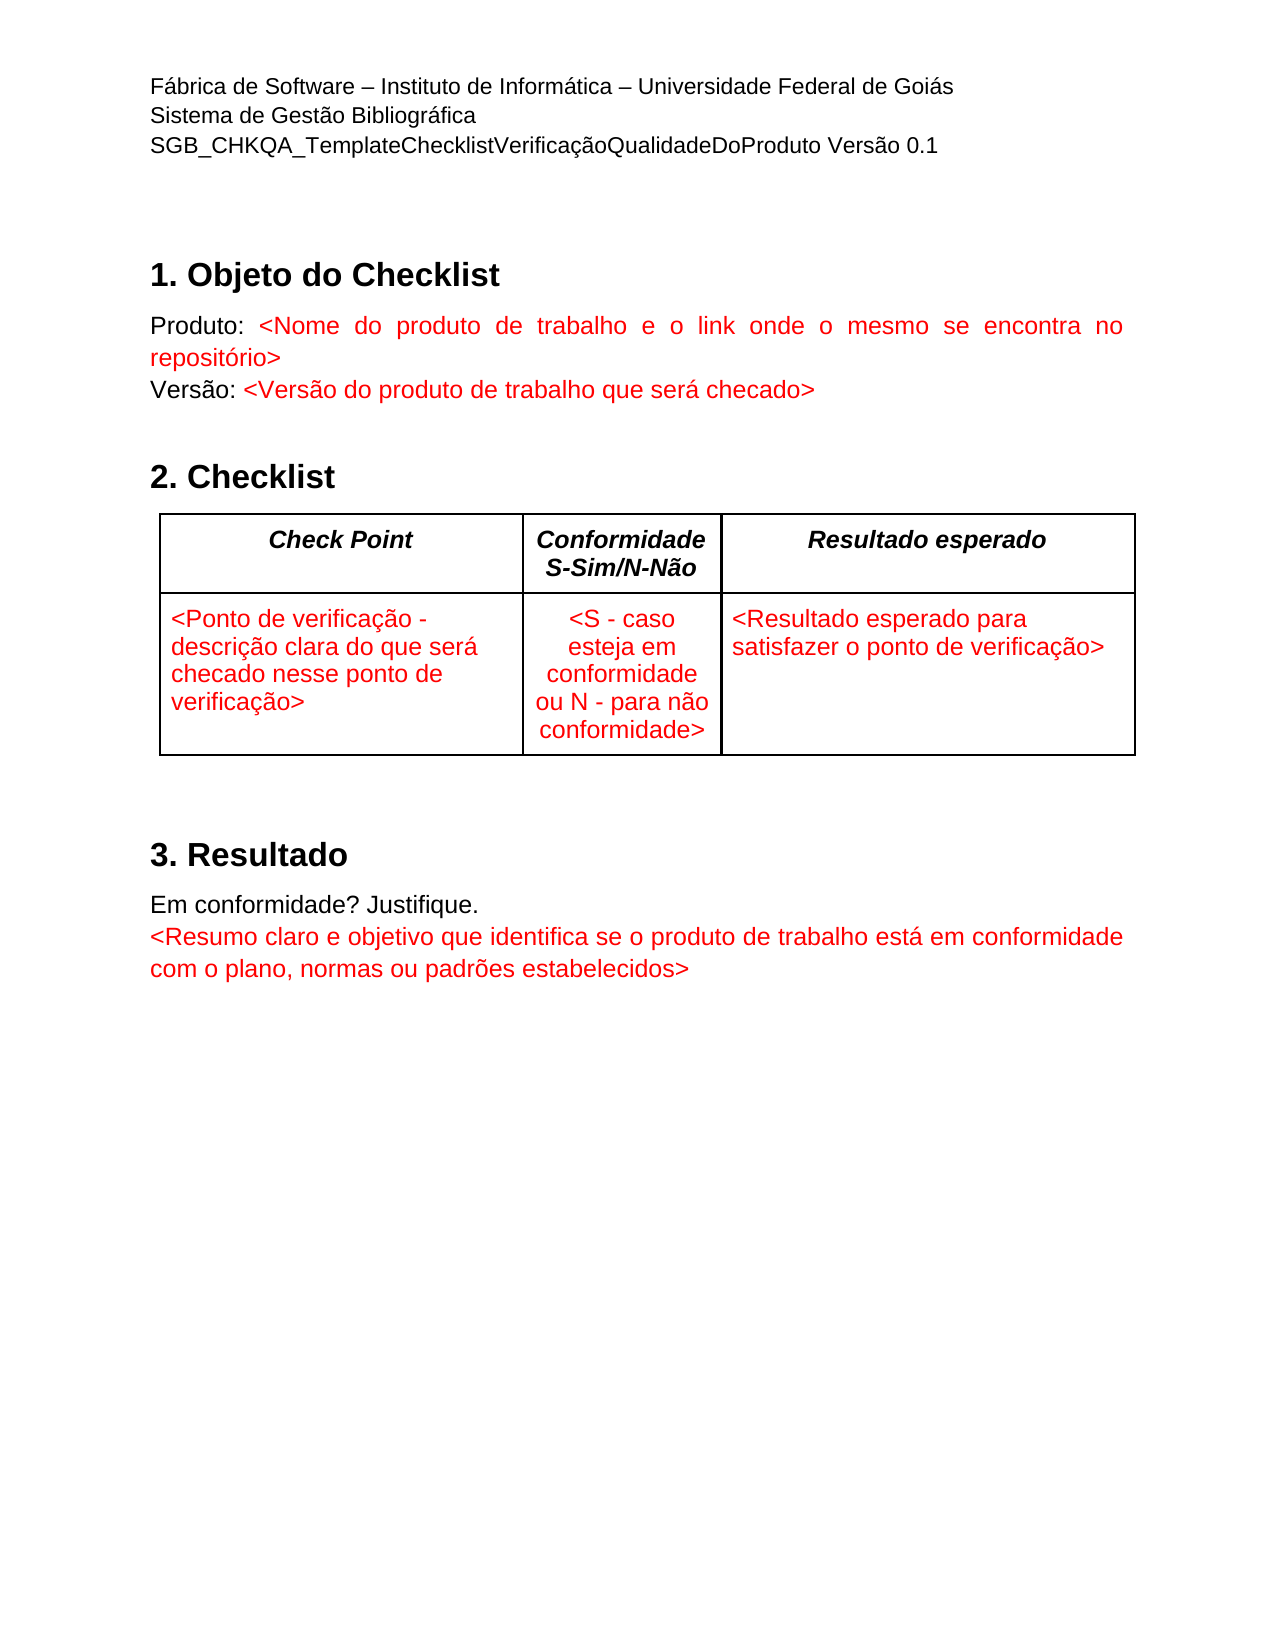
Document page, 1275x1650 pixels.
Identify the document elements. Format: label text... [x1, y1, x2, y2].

text Em conformidade? Justifique. [150, 891, 1125, 919]
text Produto: <Nome do produto de trabalho e o link onde o mesmo se encontra no repositório> [150, 312, 1125, 372]
table_cell <Resultado esperado para satisfazer o ponto de verificação> [723, 594, 1134, 754]
table_header Conformidade S-Sim/N-Não [524, 515, 720, 592]
text Versão: <Versão do produto de trabalho que será checado> [150, 376, 1125, 404]
table_header Resultado esperado [723, 515, 1134, 592]
subtitle 1. Objeto do Checklist [150, 256, 1125, 293]
table_cell <S - caso esteja em conformidade ou N - para não conformidade> [524, 594, 720, 754]
text <Resumo claro e objetivo que identifica se o produto de trabalho está em conformidade com o plano, normas ou padrões estabelecidos> [150, 923, 1125, 983]
table_cell <Ponto de verificação - descrição clara do que será checado nesse ponto de verificação> [161, 594, 522, 754]
subtitle 3. Resultado [150, 836, 1125, 873]
subtitle 2. Checklist [150, 458, 1125, 495]
table_header Check Point [161, 515, 522, 592]
